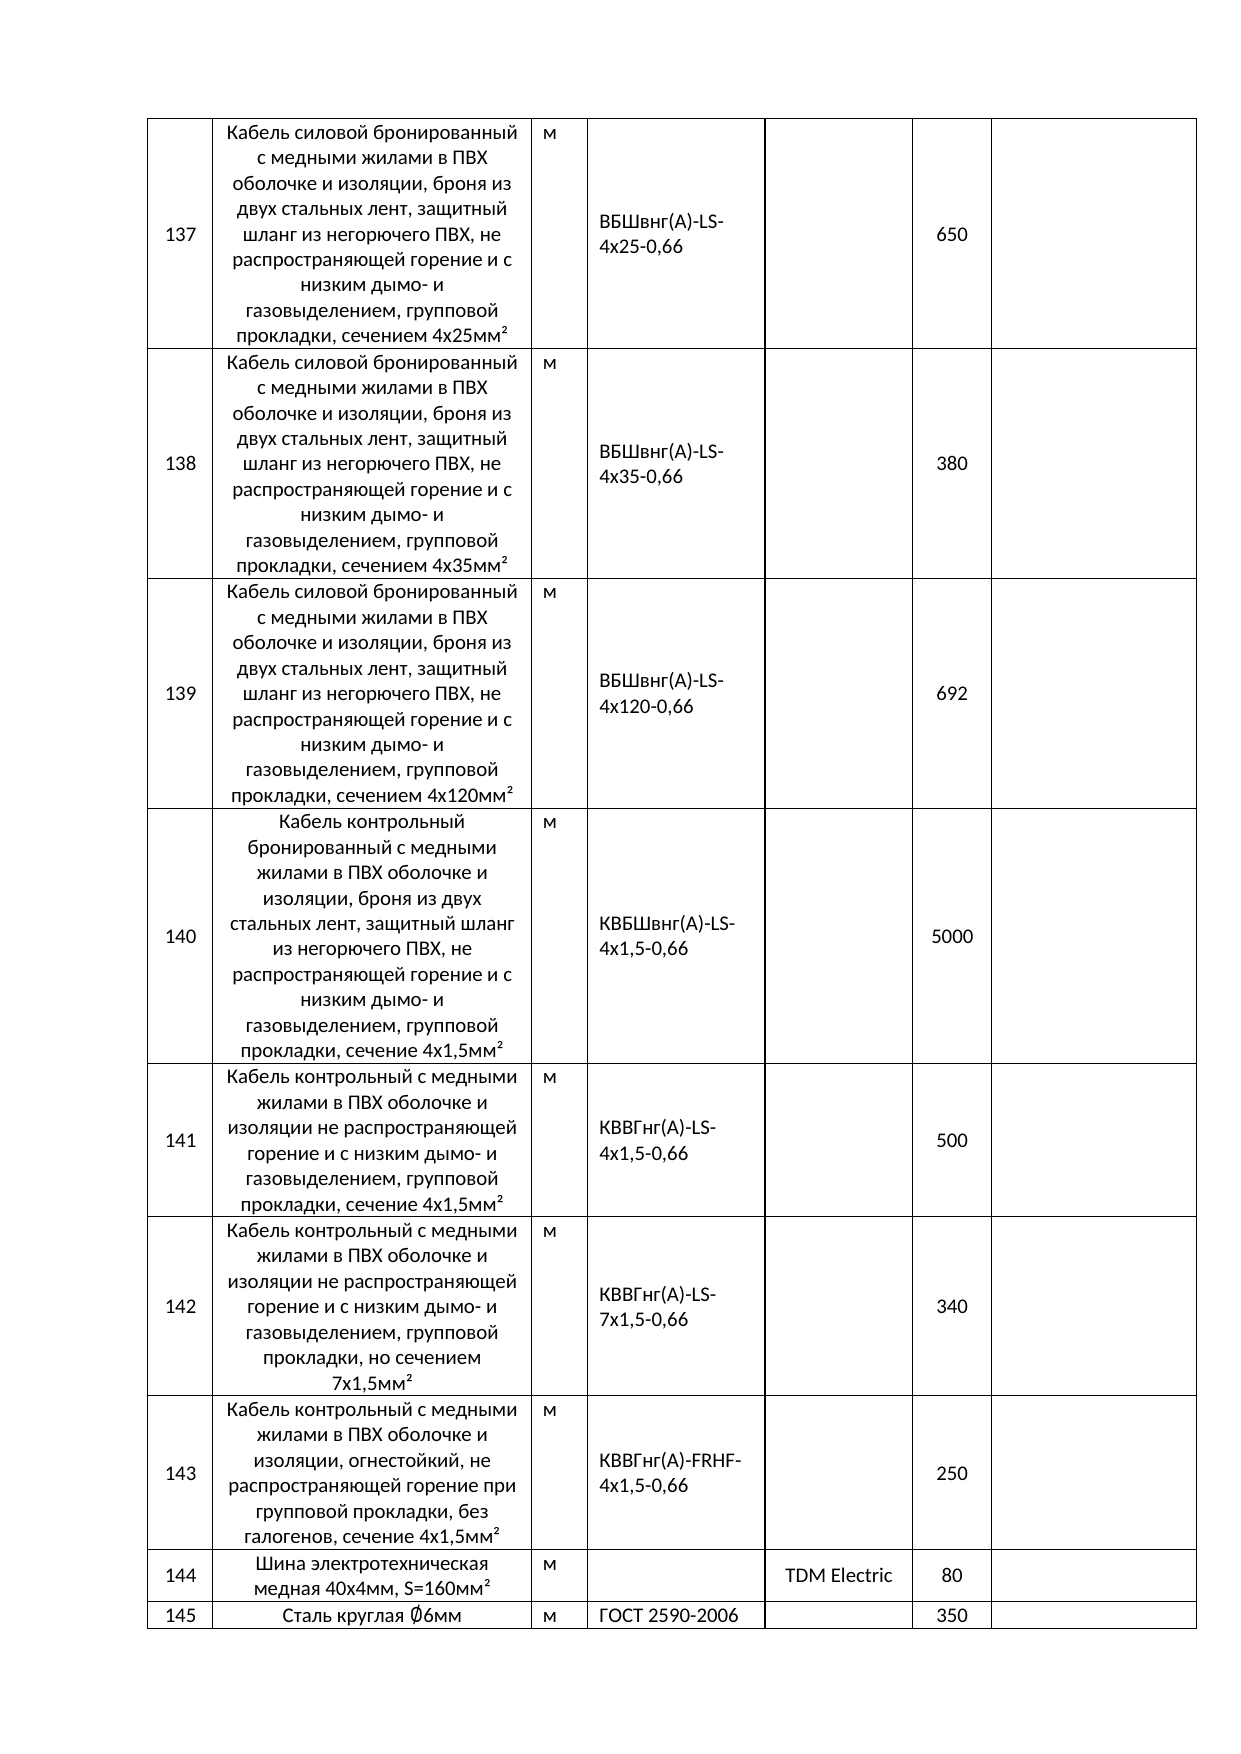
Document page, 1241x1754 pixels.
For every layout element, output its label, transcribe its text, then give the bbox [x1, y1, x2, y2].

table_cell [766, 119, 912, 348]
table_cell [766, 1064, 912, 1216]
table_cell Кабель силовой бронированный с медными жилами в ПВХ оболочке и изоляции, броня из двух стальных лент, защитный шланг из негорючего ПВХ, не распространяющей горение и с низким дымо- и газовыделением, групповой прокладки, сечением 4х25мм² [213, 119, 531, 348]
table_cell 5000 [913, 809, 991, 1063]
table_cell [766, 1602, 912, 1627]
table_cell 139 [148, 579, 212, 807]
table_cell Кабель контрольный с медными жилами в ПВХ оболочке и изоляции, огнестойкий, не распространяющей горение при групповой прокладки, без галогенов, сечение 4х1,5мм² [213, 1396, 531, 1549]
table_cell Кабель контрольный с медными жилами в ПВХ оболочке и изоляции не распространяющей горение и с низким дымо- и газовыделением, групповой прокладки, но сечением 7х1,5мм² [213, 1217, 531, 1395]
table_cell 142 [148, 1217, 212, 1395]
table_cell [588, 1550, 764, 1601]
table_cell Кабель силовой бронированный с медными жилами в ПВХ оболочке и изоляции, броня из двух стальных лент, защитный шланг из негорючего ПВХ, не распространяющей горение и с низким дымо- и газовыделением, групповой прокладки, сечением 4х35мм² [213, 349, 531, 578]
table_cell 145 [148, 1602, 212, 1627]
table_cell КВБШвнг(А)-LS-4х1,5-0,66 [588, 809, 764, 1063]
table_cell м [532, 1550, 587, 1601]
table_cell [992, 1064, 1196, 1216]
table_cell КВВГнг(А)-FRHF-4х1,5-0,66 [588, 1396, 764, 1549]
table_cell [992, 579, 1196, 807]
table_cell 80 [913, 1550, 991, 1601]
table_cell [766, 1217, 912, 1395]
table_cell м [532, 809, 587, 1063]
table_cell Кабель контрольный с медными жилами в ПВХ оболочке и изоляции не распространяющей горение и с низким дымо- и газовыделением, групповой прокладки, сечение 4х1,5мм² [213, 1064, 531, 1216]
table_cell м [532, 119, 587, 348]
table_cell [766, 1396, 912, 1549]
table_cell 143 [148, 1396, 212, 1549]
table_cell [992, 119, 1196, 348]
table_cell КВВГнг(А)-LS-7х1,5-0,66 [588, 1217, 764, 1395]
table_cell м [532, 1217, 587, 1395]
table_cell м [532, 349, 587, 578]
table_cell 500 [913, 1064, 991, 1216]
table_cell 144 [148, 1550, 212, 1601]
table_cell 650 [913, 119, 991, 348]
table_cell [766, 349, 912, 578]
table_cell 140 [148, 809, 212, 1063]
table_cell м [532, 1064, 587, 1216]
table_cell 137 [148, 119, 212, 348]
table_cell ВБШвнг(А)-LS-4х120-0,66 [588, 579, 764, 807]
table_cell TDM Electric [766, 1550, 912, 1601]
table_cell [992, 1217, 1196, 1395]
table_cell 350 [913, 1602, 991, 1627]
table_cell 250 [913, 1396, 991, 1549]
table_cell [766, 579, 912, 807]
table_cell 340 [913, 1217, 991, 1395]
table_cell КВВГнг(А)-LS-4х1,5-0,66 [588, 1064, 764, 1216]
table_cell Сталь круглая ∅6мм [213, 1602, 531, 1627]
table_cell м [532, 1396, 587, 1549]
table_cell ГОСТ 2590-2006 [588, 1602, 764, 1627]
table_cell м [532, 1602, 587, 1627]
table_cell 138 [148, 349, 212, 578]
table_cell ВБШвнг(А)-LS-4х25-0,66 [588, 119, 764, 348]
table_cell Кабель контрольный бронированный с медными жилами в ПВХ оболочке и изоляции, броня из двух стальных лент, защитный шланг из негорючего ПВХ, не распространяющей горение и с низким дымо- и газовыделением, групповой прокладки, сечение 4х1,5мм² [213, 809, 531, 1063]
table_cell [992, 809, 1196, 1063]
table_cell м [532, 579, 587, 807]
table_cell 141 [148, 1064, 212, 1216]
table_cell Кабель силовой бронированный с медными жилами в ПВХ оболочке и изоляции, броня из двух стальных лент, защитный шланг из негорючего ПВХ, не распространяющей горение и с низким дымо- и газовыделением, групповой прокладки, сечением 4х120мм² [213, 579, 531, 807]
table_cell [766, 809, 912, 1063]
table_cell Шина электротехническая медная 40х4мм, S=160мм² [213, 1550, 531, 1601]
table_cell 692 [913, 579, 991, 807]
table_cell [992, 349, 1196, 578]
table_cell 380 [913, 349, 991, 578]
table_cell [992, 1602, 1196, 1627]
table_cell [992, 1396, 1196, 1549]
table_cell ВБШвнг(А)-LS-4х35-0,66 [588, 349, 764, 578]
table_cell [992, 1550, 1196, 1601]
